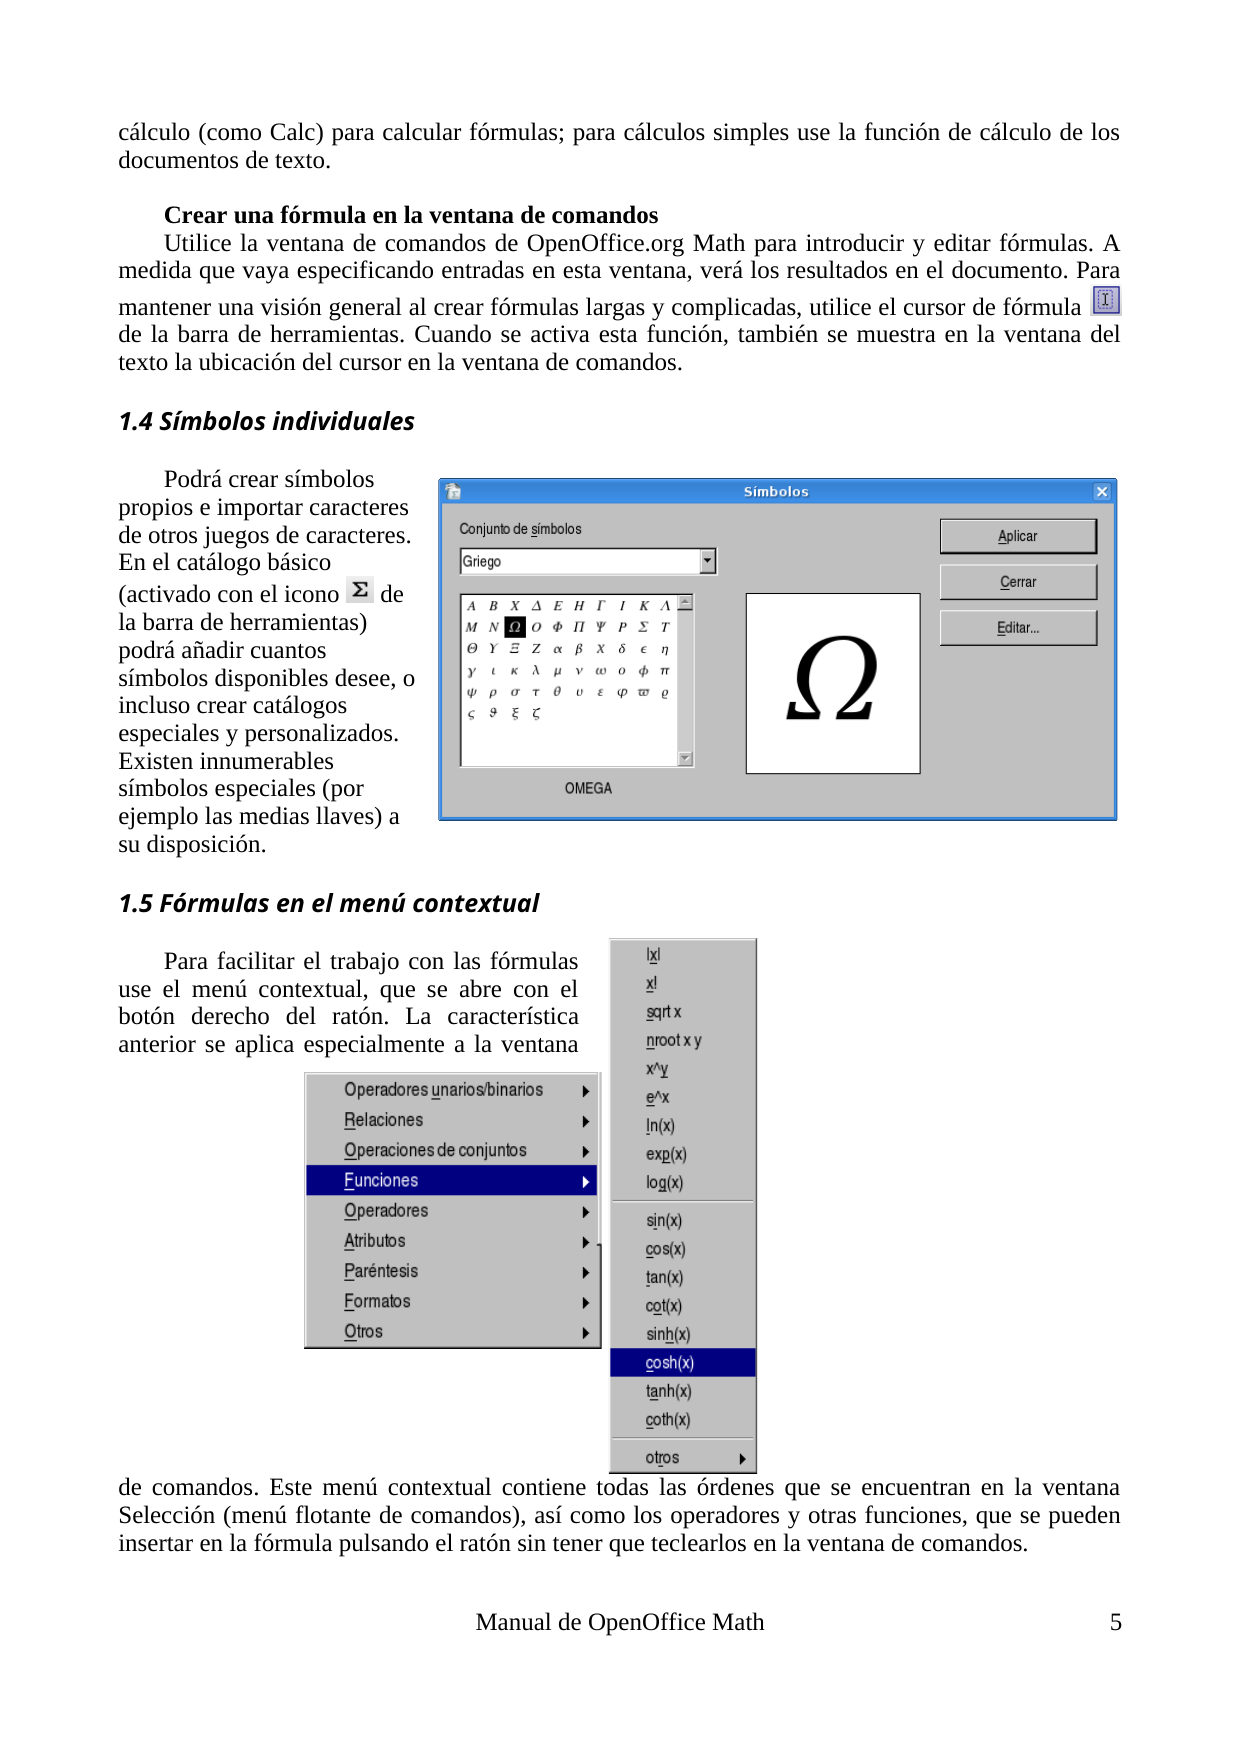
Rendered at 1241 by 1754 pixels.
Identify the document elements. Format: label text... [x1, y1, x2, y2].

text cálculo (como Calc) para calcular fórmulas; para cálculos simples use la función de cálculo de los documentos de texto. [118, 118, 1122, 173]
picture [608, 938, 758, 1474]
picture [345, 576, 374, 603]
text Crear una fórmula en la ventana de comandos [118, 201, 1122, 229]
picture [304, 1072, 602, 1349]
text 1.4 Símbolos individuales [118, 404, 1122, 438]
picture [1090, 284, 1122, 316]
text Podrá crear símbolos propios e importar caracteres de otros juegos de caracteres. En el catálogo básico (activado con el icono de la barra de herramientas) podrá añadir cuantos símbolos disponibles desee, o incluso crear catálogos especiales y personalizados. Existen innumerables símbolos especiales (por ejemplo las medias llaves) a su disposición. [118, 465, 1122, 858]
text Para facilitar el trabajo con las fórmulas use el menú contextual, que se abre con el botón derecho del ratón. La característica anterior se aplica especialmente a la ventana de comandos. Este menú contextual contiene todas las órdenes que se encuentran en la ventana Selección (menú flotante de comandos), así como los operadores y otras funciones, que se pueden insertar en la fórmula pulsando el ratón sin tener que teclearlos en la ventana de comandos. [118, 947, 1122, 1557]
picture [438, 478, 1118, 821]
text 1.5 Fórmulas en el menú contextual [118, 885, 1122, 919]
text Utilice la ventana de comandos de OpenOffice.org Math para introducir y editar fórmulas. A medida que vaya especificando entradas en esta ventana, verá los resultados en el documento. Para mantener una visión general al crear fórmulas largas y complicadas, utilice el cursor de fórmula de la barra de herramientas. Cuando se activa esta función, también se muestra en la ventana del texto la ubicación del cursor en la ventana de comandos. [118, 229, 1122, 376]
